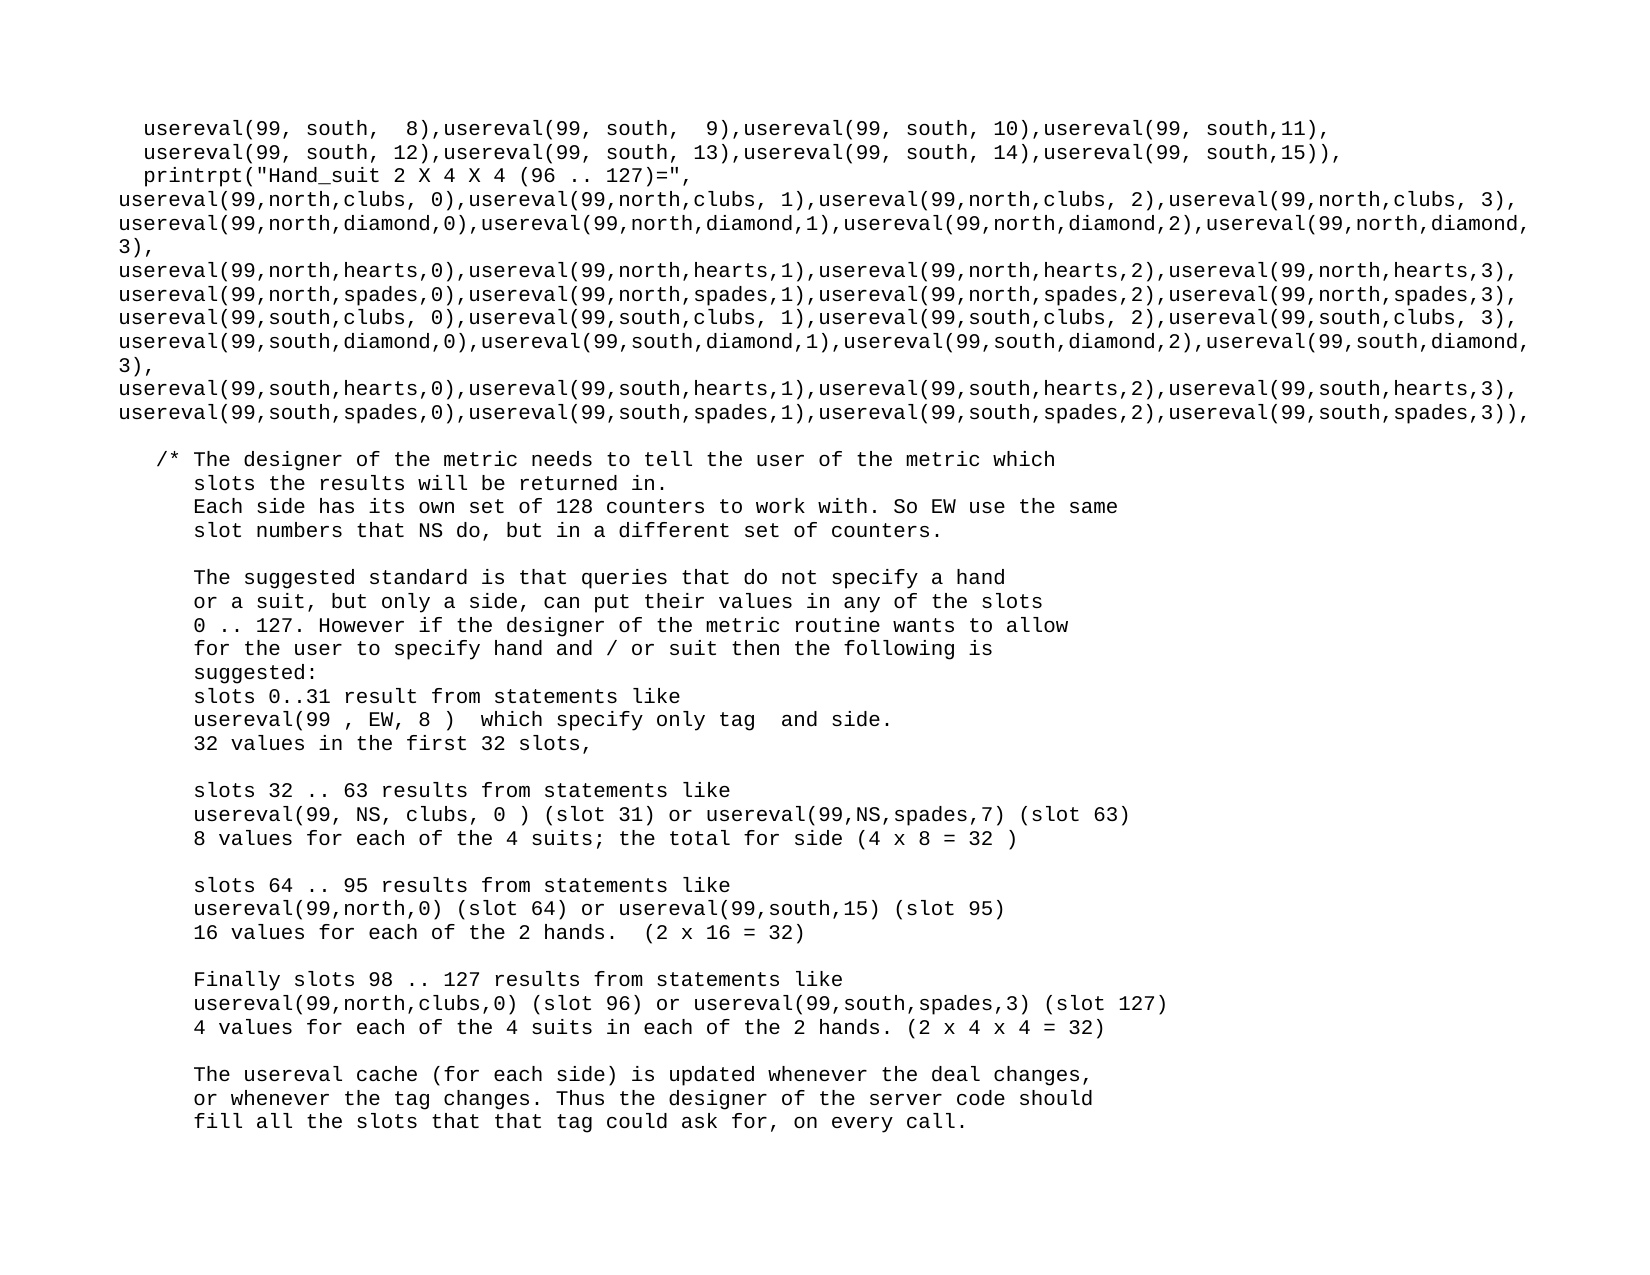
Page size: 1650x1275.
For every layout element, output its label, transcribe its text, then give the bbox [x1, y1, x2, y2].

text slots 64 .. 95 results from statements like [118, 875, 1532, 898]
text for the user to specify hand and / or suit then the following is [118, 638, 1532, 662]
text 0 .. 127. However if the designer of the metric routine wants to allow [118, 615, 1532, 638]
text usereval(99,north,hearts,0),usereval(99,north,hearts,1),usereval(99,north,hearts,2),usereval(99,north,hearts,3), [118, 260, 1532, 284]
text usereval(99,north,clubs, 0),usereval(99,north,clubs, 1),usereval(99,north,clubs, 2),usereval(99,north,clubs, 3), [118, 189, 1532, 213]
text usereval(99,south,clubs, 0),usereval(99,south,clubs, 1),usereval(99,south,clubs, 2),usereval(99,south,clubs, 3), [118, 307, 1532, 331]
text usereval(99, NS, clubs, 0 ) (slot 31) or usereval(99,NS,spades,7) (slot 63) [118, 804, 1532, 827]
text slots 0..31 result from statements like [118, 686, 1532, 709]
text usereval(99,north,0) (slot 64) or usereval(99,south,15) (slot 95) [118, 898, 1532, 922]
text usereval(99, south, 12),usereval(99, south, 13),usereval(99, south, 14),usereval(99, south,15)), [118, 142, 1532, 165]
text Finally slots 98 .. 127 results from statements like [118, 969, 1532, 993]
text The suggested standard is that queries that do not specify a hand [118, 567, 1532, 591]
text 16 values for each of the 2 hands. (2 x 16 = 32) [118, 922, 1532, 946]
text 32 values in the first 32 slots, [118, 733, 1532, 757]
text usereval(99, south, 8),usereval(99, south, 9),usereval(99, south, 10),usereval(99, south,11), [118, 118, 1532, 142]
text Each side has its own set of 128 counters to work with. So EW use the same [118, 496, 1532, 520]
text usereval(99,south,diamond,0),usereval(99,south,diamond,1),usereval(99,south,diamond,2),usereval(99,south,diamond,3), [118, 331, 1532, 378]
text fill all the slots that that tag could ask for, on every call. [118, 1111, 1532, 1135]
text usereval(99,north,clubs,0) (slot 96) or usereval(99,south,spades,3) (slot 127) [118, 993, 1532, 1017]
text 4 values for each of the 4 suits in each of the 2 hands. (2 x 4 x 4 = 32) [118, 1017, 1532, 1040]
text slots 32 .. 63 results from statements like [118, 780, 1532, 804]
text The usereval cache (for each side) is updated whenever the deal changes, [118, 1064, 1532, 1088]
text 8 values for each of the 4 suits; the total for side (4 x 8 = 32 ) [118, 827, 1532, 851]
text usereval(99,north,spades,0),usereval(99,north,spades,1),usereval(99,north,spades,2),usereval(99,north,spades,3), [118, 284, 1532, 307]
text usereval(99,south,hearts,0),usereval(99,south,hearts,1),usereval(99,south,hearts,2),usereval(99,south,hearts,3), [118, 378, 1532, 402]
text usereval(99,south,spades,0),usereval(99,south,spades,1),usereval(99,south,spades,2),usereval(99,south,spades,3)), [118, 402, 1532, 426]
text or whenever the tag changes. Thus the designer of the server code should [118, 1088, 1532, 1111]
text usereval(99 , EW, 8 ) which specify only tag and side. [118, 709, 1532, 733]
text printrpt("Hand_suit 2 X 4 X 4 (96 .. 127)=", [118, 165, 1532, 189]
text usereval(99,north,diamond,0),usereval(99,north,diamond,1),usereval(99,north,diamond,2),usereval(99,north,diamond,3), [118, 213, 1532, 260]
text suggested: [118, 662, 1532, 686]
text slots the results will be returned in. [118, 473, 1532, 496]
text slot numbers that NS do, but in a different set of counters. [118, 520, 1532, 544]
text or a suit, but only a side, can put their values in any of the slots [118, 591, 1532, 615]
text /* The designer of the metric needs to tell the user of the metric which [118, 449, 1532, 473]
